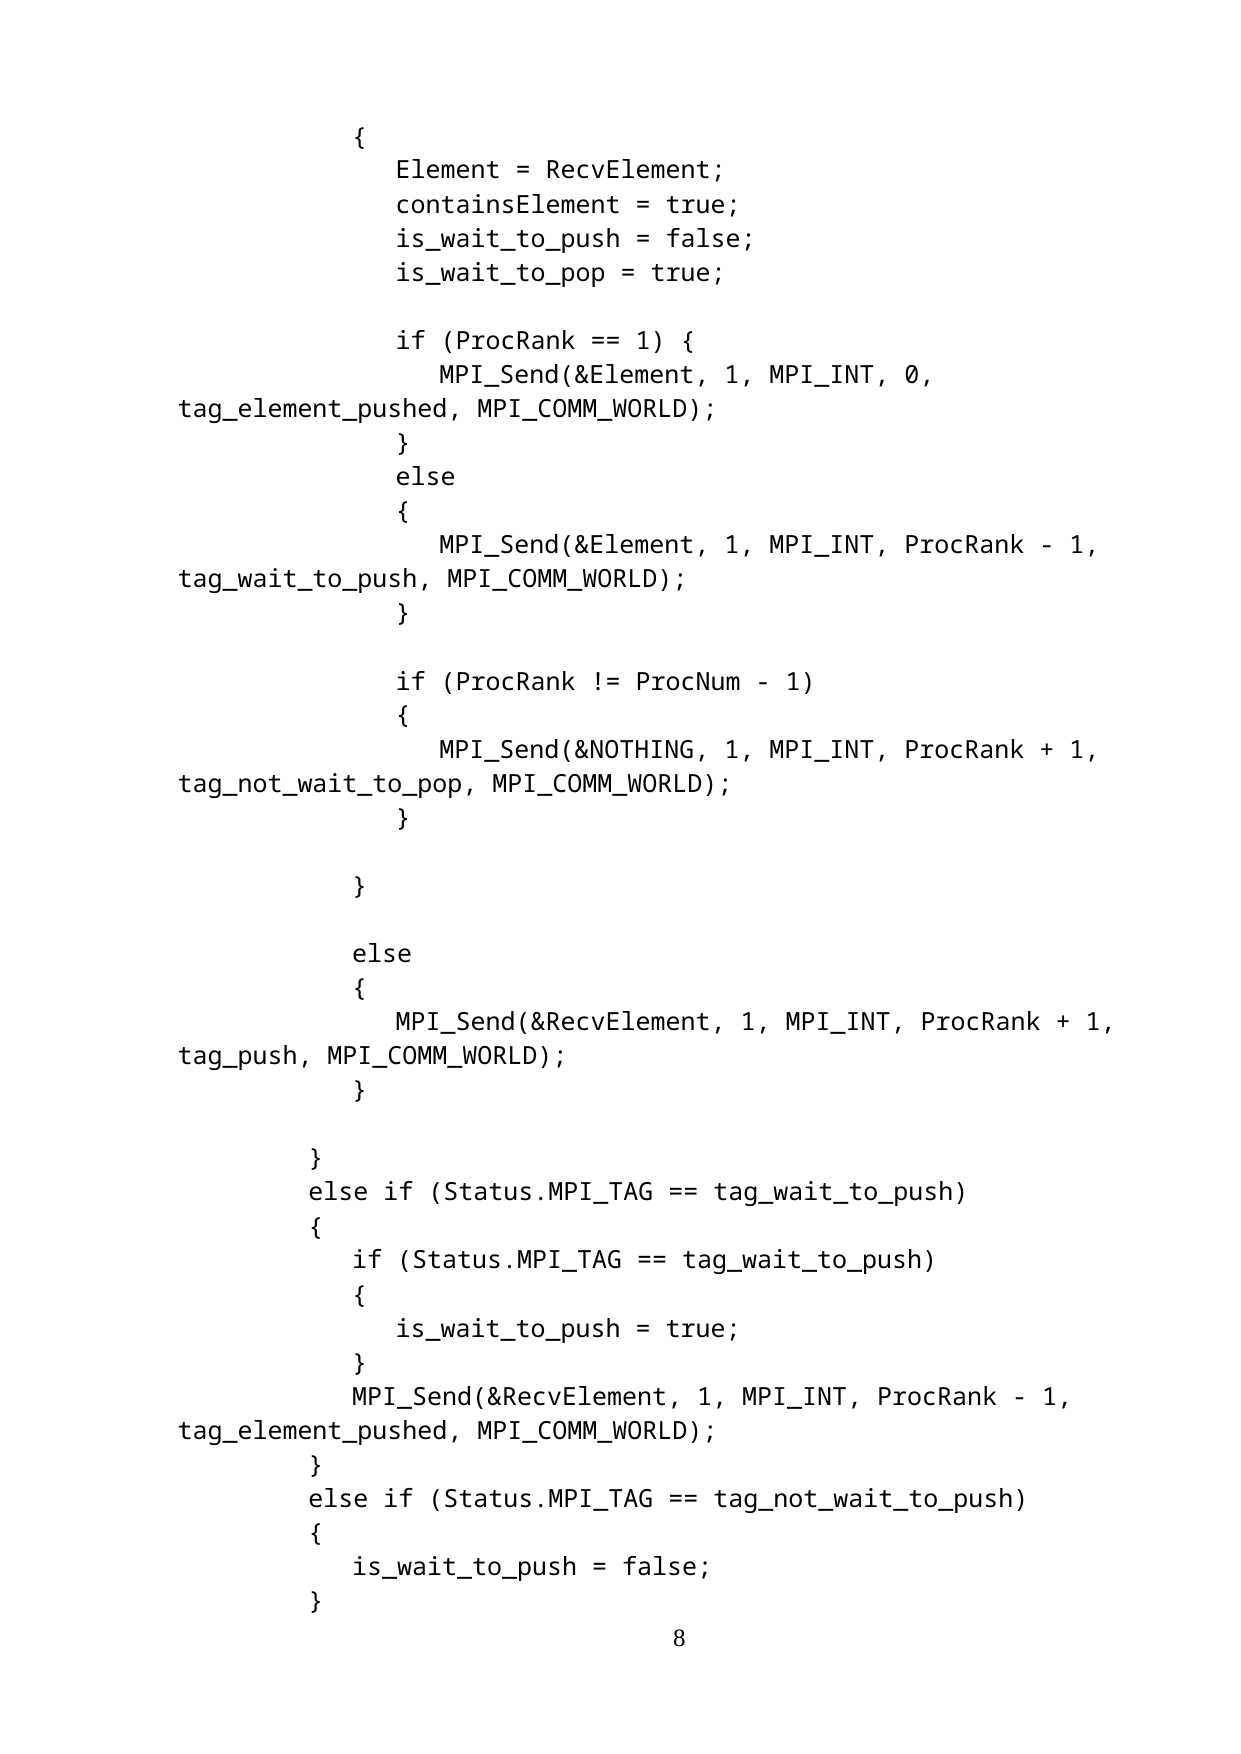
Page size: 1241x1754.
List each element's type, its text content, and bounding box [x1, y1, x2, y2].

text } [177, 1447, 1181, 1481]
text if (ProcRank != ProcNum - 1) [177, 663, 1181, 697]
text MPI_Send(&NOTHING, 1, MPI_INT, ProcRank + 1, tag_not_wait_to_pop, MPI_COMM_WORLD); [177, 731, 1181, 799]
text else [177, 459, 1181, 493]
text } [177, 1344, 1181, 1378]
text MPI_Send(&RecvElement, 1, MPI_INT, ProcRank - 1, tag_element_pushed, MPI_COMM_WORLD); [177, 1378, 1181, 1447]
text { [177, 697, 1181, 731]
text } [177, 1072, 1181, 1106]
text containsElement = true; [177, 186, 1181, 220]
text { [177, 970, 1181, 1004]
text } [177, 1583, 1181, 1617]
text MPI_Send(&Element, 1, MPI_INT, 0, tag_element_pushed, MPI_COMM_WORLD); [177, 357, 1181, 425]
text } [177, 1140, 1181, 1174]
text { [177, 493, 1181, 527]
text else [177, 936, 1181, 970]
text } [177, 799, 1181, 833]
text else if (Status.MPI_TAG == tag_wait_to_push) [177, 1174, 1181, 1208]
text Element = RecvElement; [177, 152, 1181, 186]
text { [177, 1515, 1181, 1549]
text } [177, 425, 1181, 459]
text MPI_Send(&Element, 1, MPI_INT, ProcRank - 1, tag_wait_to_push, MPI_COMM_WORLD); [177, 527, 1181, 595]
text if (Status.MPI_TAG == tag_wait_to_push) [177, 1242, 1181, 1276]
text is_wait_to_pop = true; [177, 254, 1181, 288]
text } [177, 867, 1181, 902]
text is_wait_to_push = true; [177, 1310, 1181, 1344]
text if (ProcRank == 1) { [177, 322, 1181, 357]
text is_wait_to_push = false; [177, 220, 1181, 254]
text } [177, 595, 1181, 629]
text { [177, 118, 1181, 152]
text MPI_Send(&RecvElement, 1, MPI_INT, ProcRank + 1, tag_push, MPI_COMM_WORLD); [177, 1004, 1181, 1072]
text is_wait_to_push = false; [177, 1549, 1181, 1583]
text else if (Status.MPI_TAG == tag_not_wait_to_push) [177, 1481, 1181, 1515]
text { [177, 1276, 1181, 1310]
text { [177, 1208, 1181, 1242]
